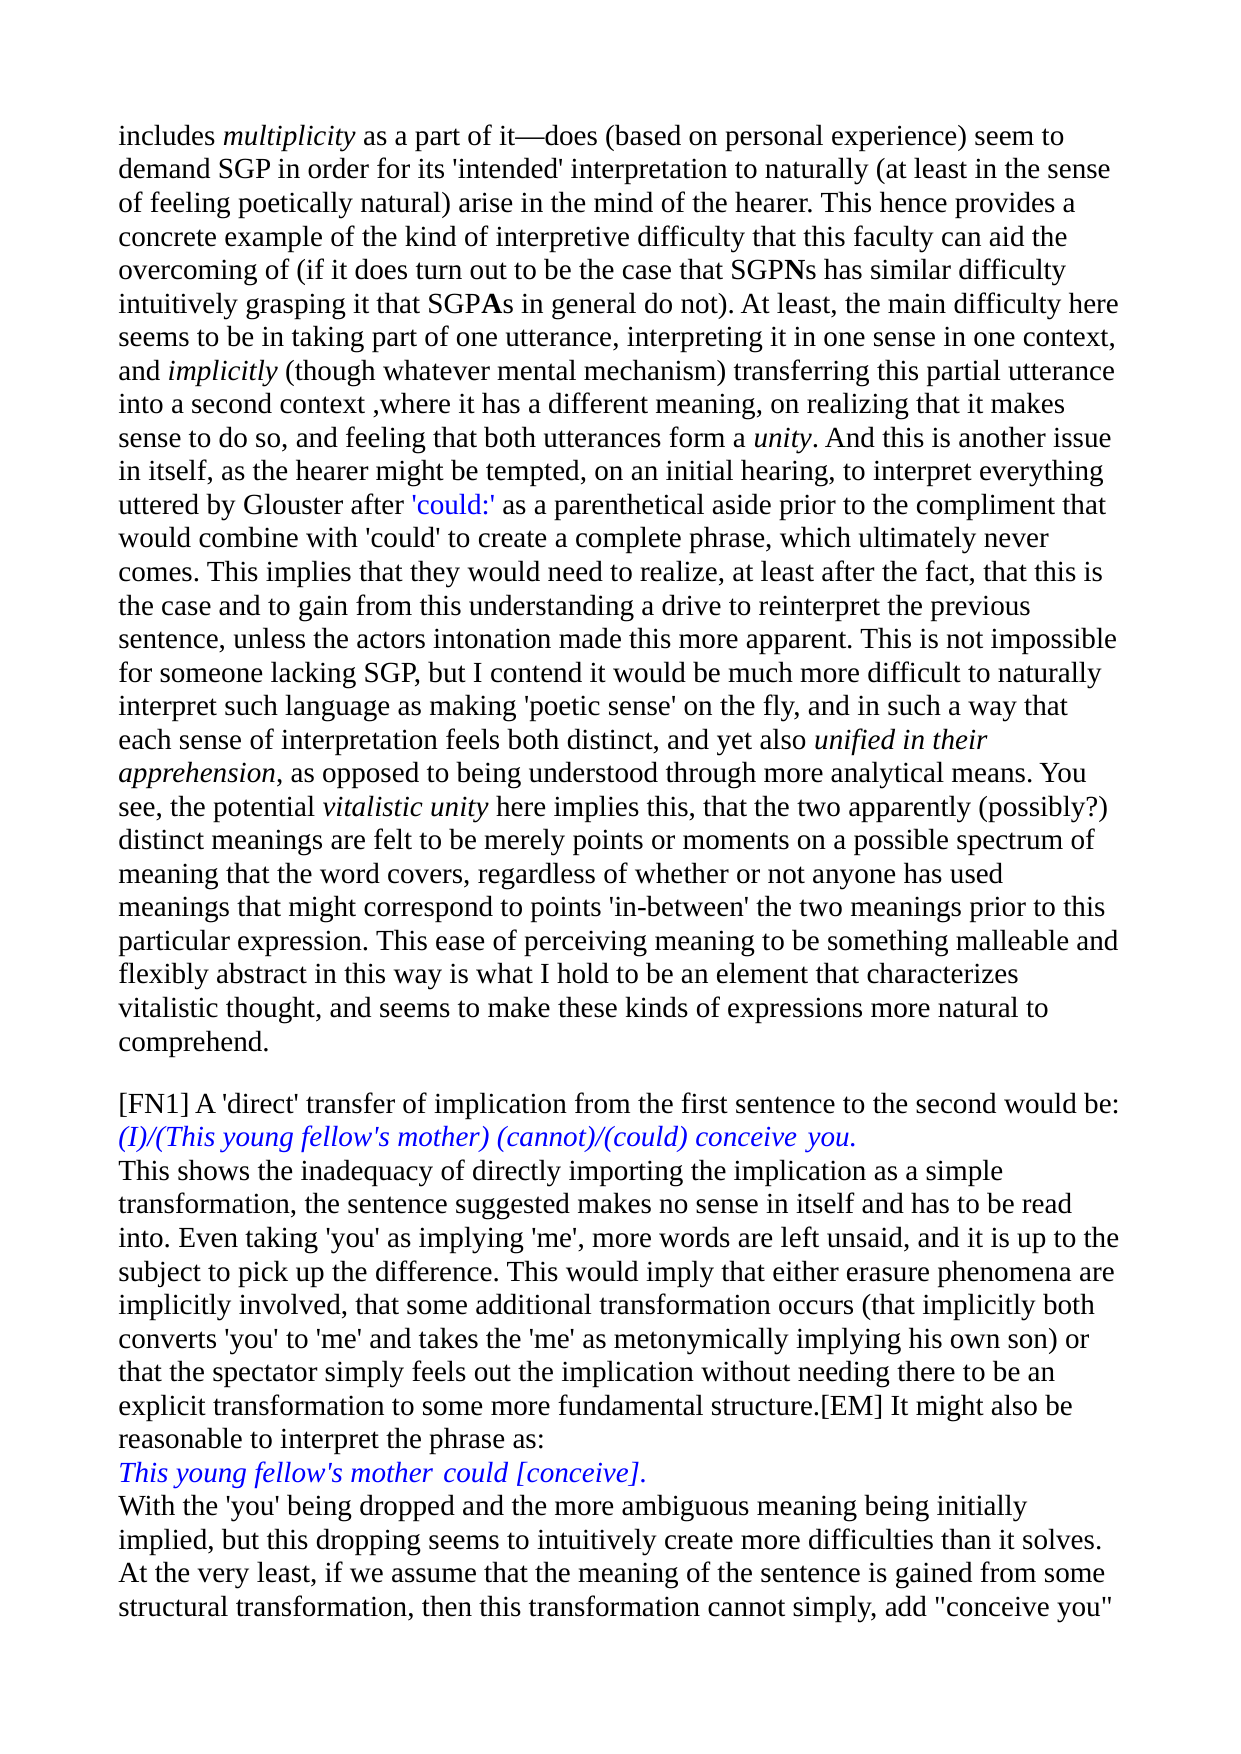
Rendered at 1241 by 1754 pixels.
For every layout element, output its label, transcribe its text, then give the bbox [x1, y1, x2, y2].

text This shows the inadequacy of directly importing the implication as a simple transformation, the sentence suggested makes no sense in itself and has to be read into. Even taking 'you' as implying 'me', more words are left unsaid, and it is up to the subject to pick up the difference. This would imply that either erasure phenomena are implicitly involved, that some additional transformation occurs (that implicitly both converts 'you' to 'me' and takes the 'me' as metonymically implying his own son) or that the spectator simply feels out the implication without needing there to be an explicit transformation to some more fundamental structure.[EM] It might also be reasonable to interpret the phrase as: [118, 1153, 1122, 1455]
text At the very least, if we assume that the meaning of the sentence is gained from some structural transformation, then this transformation cannot simply, add "conceive you" [118, 1556, 1122, 1623]
text [FN1] A 'direct' transfer of implication from the first sentence to the second would be: [118, 1086, 1122, 1119]
text (I)/(This young fellow's mother) (cannot)/(could) conceive you. [118, 1119, 1122, 1153]
text With the 'you' being dropped and the more ambiguous meaning being initially implied, but this dropping seems to intuitively create more difficulties than it solves. [118, 1488, 1122, 1556]
text This young fellow's mother could [conceive]. [118, 1455, 1122, 1488]
text includes multiplicity as a part of it—does (based on personal experience) seem to demand SGP in order for its 'intended' interpretation to naturally (at least in the sense of feeling poetically natural) arise in the mind of the hearer. This hence provides a concrete example of the kind of interpretive difficulty that this faculty can aid the overcoming of (if it does turn out to be the case that SGPNs has similar difficulty intuitively grasping it that SGPAs in general do not). At least, the main difficulty here seems to be in taking part of one utterance, interpreting it in one sense in one context, and implicitly (though whatever mental mechanism) transferring this partial utterance into a second context ,where it has a different meaning, on realizing that it makes sense to do so, and feeling that both utterances form a unity. And this is another issue in itself, as the hearer might be tempted, on an initial hearing, to interpret everything uttered by Glouster after 'could:' as a parenthetical aside prior to the compliment that would combine with 'could' to create a complete phrase, which ultimately never comes. This implies that they would need to realize, at least after the fact, that this is the case and to gain from this understanding a drive to reinterpret the previous sentence, unless the actors intonation made this more apparent. This is not impossible for someone lacking SGP, but I contend it would be much more difficult to naturally interpret such language as making 'poetic sense' on the fly, and in such a way that each sense of interpretation feels both distinct, and yet also unified in their apprehension, as opposed to being understood through more analytical means. You see, the potential vitalistic unity here implies this, that the two apparently (possibly?) distinct meanings are felt to be merely points or moments on a possible spectrum of meaning that the word covers, regardless of whether or not anyone has used meanings that might correspond to points 'in-between' the two meanings prior to this particular expression. This ease of perceiving meaning to be something malleable and flexibly abstract in this way is what I hold to be an element that characterizes vitalistic thought, and seems to make these kinds of expressions more natural to comprehend. [118, 118, 1122, 1057]
